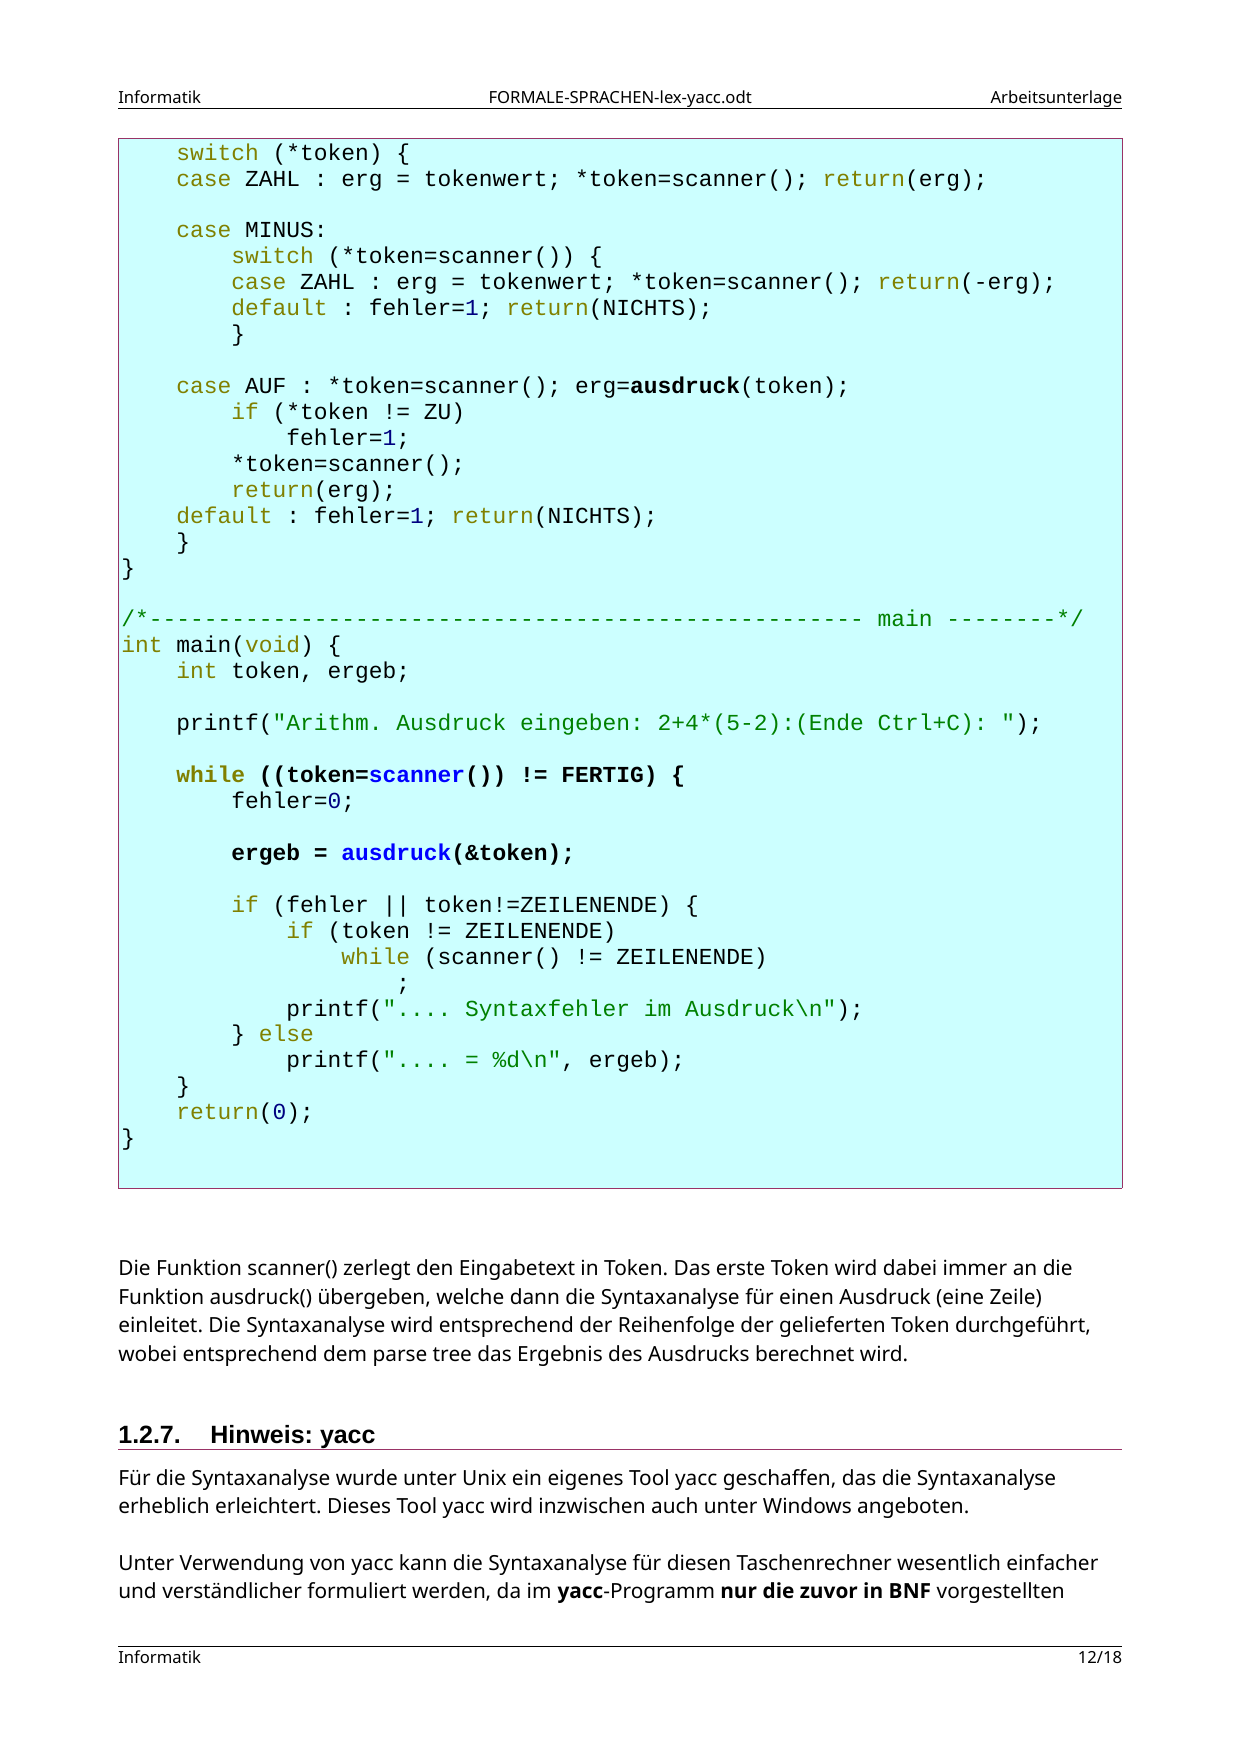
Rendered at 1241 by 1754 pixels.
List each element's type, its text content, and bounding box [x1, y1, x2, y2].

text default : fehler=1; return(NICHTS); [119, 501, 1122, 527]
text while (scanner() != ZEILENENDE) [119, 942, 1122, 968]
text case ZAHL : erg = tokenwert; *token=scanner(); return(-erg); [119, 268, 1122, 293]
text } [119, 1072, 1122, 1098]
text fehler=0; [119, 786, 1122, 812]
text } [119, 1123, 1122, 1149]
text while ((token=scanner()) != FERTIG) { [119, 760, 1122, 786]
text ; [119, 968, 1122, 994]
text return(0); [119, 1098, 1122, 1123]
text fehler=1; [119, 423, 1122, 449]
text case MINUS: [119, 216, 1122, 242]
text int token, ergeb; [119, 657, 1122, 683]
text *token=scanner(); [119, 449, 1122, 475]
text if (fehler || token!=ZEILENENDE) { [119, 890, 1122, 916]
text Die Funktion scanner() zerlegt den Eingabetext in Token. Das erste Token wird dabei immer an die Funktion ausdruck() übergeben, welche dann die Syntaxanalyse für einen Ausdruck (eine Zeile) einleitet. Die Syntaxanalyse wird entsprechend der Reihenfolge der gelieferten Token durchgeführt, wobei entsprechend dem parse tree das Ergebnis des Ausdrucks berechnet wird. [118, 1253, 1122, 1367]
text case AUF : *token=scanner(); erg=ausdruck(token); [119, 371, 1122, 397]
text default : fehler=1; return(NICHTS); [119, 293, 1122, 319]
text printf(".... = %d\n", ergeb); [119, 1046, 1122, 1072]
text switch (*token=scanner()) { [119, 242, 1122, 268]
text /*---------------------------------------------------- main --------*/ [119, 605, 1122, 631]
text if (*token != ZU) [119, 397, 1122, 423]
text return(erg); [119, 475, 1122, 501]
text } [119, 527, 1122, 553]
text if (token != ZEILENENDE) [119, 916, 1122, 942]
text printf(".... Syntaxfehler im Ausdruck\n"); [119, 994, 1122, 1020]
text case ZAHL : erg = tokenwert; *token=scanner(); return(erg); [119, 164, 1122, 190]
text switch (*token) { [119, 139, 1122, 164]
text } [119, 553, 1122, 579]
text ergeb = ausdruck(&token); [119, 838, 1122, 864]
text printf("Arithm. Ausdruck eingeben: 2+4*(5-2):(Ende Ctrl+C): "); [119, 708, 1122, 734]
text int main(void) { [119, 631, 1122, 657]
text Für die Syntaxanalyse wurde unter Unix ein eigenes Tool yacc geschaffen, das die Syntaxanalyse erheblich erleichtert. Dieses Tool yacc wird inzwischen auch unter Windows angeboten. Unter Verwendung von yacc kann die Syntaxanalyse für diesen Taschenrechner wesentlich einfacher und verständlicher formuliert werden, da im yacc-Programm nur die zuvor in BNF vorgestellten [118, 1463, 1122, 1605]
text } [119, 319, 1122, 345]
subtitle Hinweis: yacc [118, 1421, 1122, 1449]
text } else [119, 1020, 1122, 1046]
